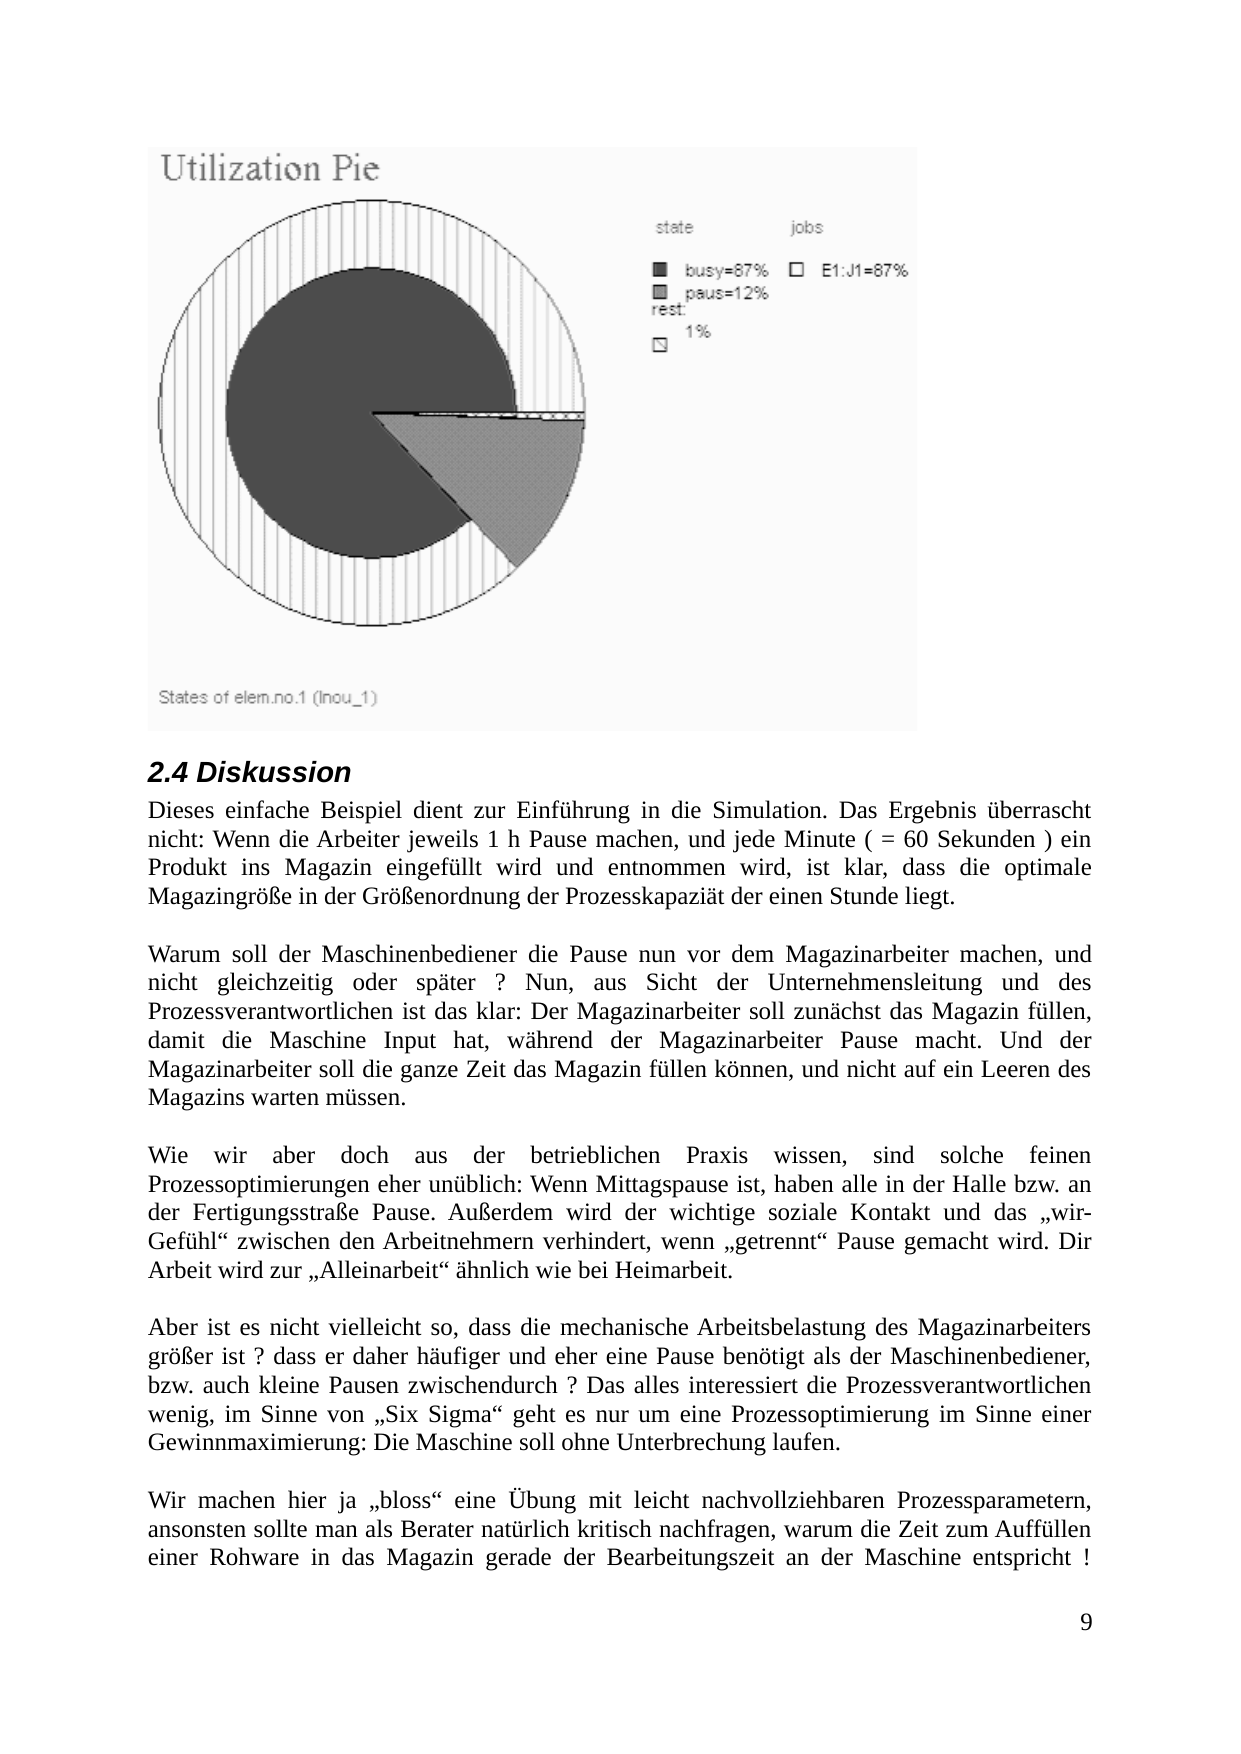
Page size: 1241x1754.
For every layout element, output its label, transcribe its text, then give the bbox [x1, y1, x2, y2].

text Wir machen hier ja „bloss“ eine Übung mit leicht nachvollziehbaren Prozessparametern, ansonsten sollte man als Berater natürlich kritisch nachfragen, warum die Zeit zum Auffüllen einer Rohware in das Magazin gerade der Bearbeitungszeit an der Maschine entspricht ! [148, 1485, 1093, 1571]
subtitle 2.4 Diskussion [148, 755, 1093, 789]
text Aber ist es nicht vielleicht so, dass die mechanische Arbeitsbelastung des Magazinarbeiters größer ist ? dass er daher häufiger und eher eine Pause benötigt als der Maschinenbediener, bzw. auch kleine Pausen zwischendurch ? Das alles interessiert die Prozessverantwortlichen wenig, im Sinne von „Six Sigma“ geht es nur um eine Prozessoptimierung im Sinne einer Gewinnmaximierung: Die Maschine soll ohne Unterbrechung laufen. [148, 1312, 1093, 1456]
text Dieses einfache Beispiel dient zur Einführung in die Simulation. Das Ergebnis überrascht nicht: Wenn die Arbeiter jeweils 1 h Pause machen, und jede Minute ( = 60 Sekunden ) ein Produkt ins Magazin eingefüllt wird und entnommen wird, ist klar, dass die optimale Magazingröße in der Größenordnung der Prozesskapaziät der einen Stunde liegt. [148, 795, 1093, 910]
text Wie wir aber doch aus der betrieblichen Praxis wissen, sind solche feinen Prozessoptimierungen eher unüblich: Wenn Mittagspause ist, haben alle in der Halle bzw. an der Fertigungsstraße Pause. Außerdem wird der wichtige soziale Kontakt und das „wir-Gefühl“ zwischen den Arbeitnehmern verhindert, wenn „getrennt“ Pause gemacht wird. Dir Arbeit wird zur „Alleinarbeit“ ähnlich wie bei Heimarbeit. [148, 1140, 1093, 1284]
text Warum soll der Maschinenbediener die Pause nun vor dem Magazinarbeiter machen, und nicht gleichzeitig oder später ? Nun, aus Sicht der Unternehmensleitung und des Prozessverantwortlichen ist das klar: Der Magazinarbeiter soll zunächst das Magazin füllen, damit die Maschine Input hat, während der Magazinarbeiter Pause macht. Und der Magazinarbeiter soll die ganze Zeit das Magazin füllen können, und nicht auf ein Leeren des Magazins warten müssen. [148, 939, 1093, 1111]
picture [147, 147, 918, 731]
